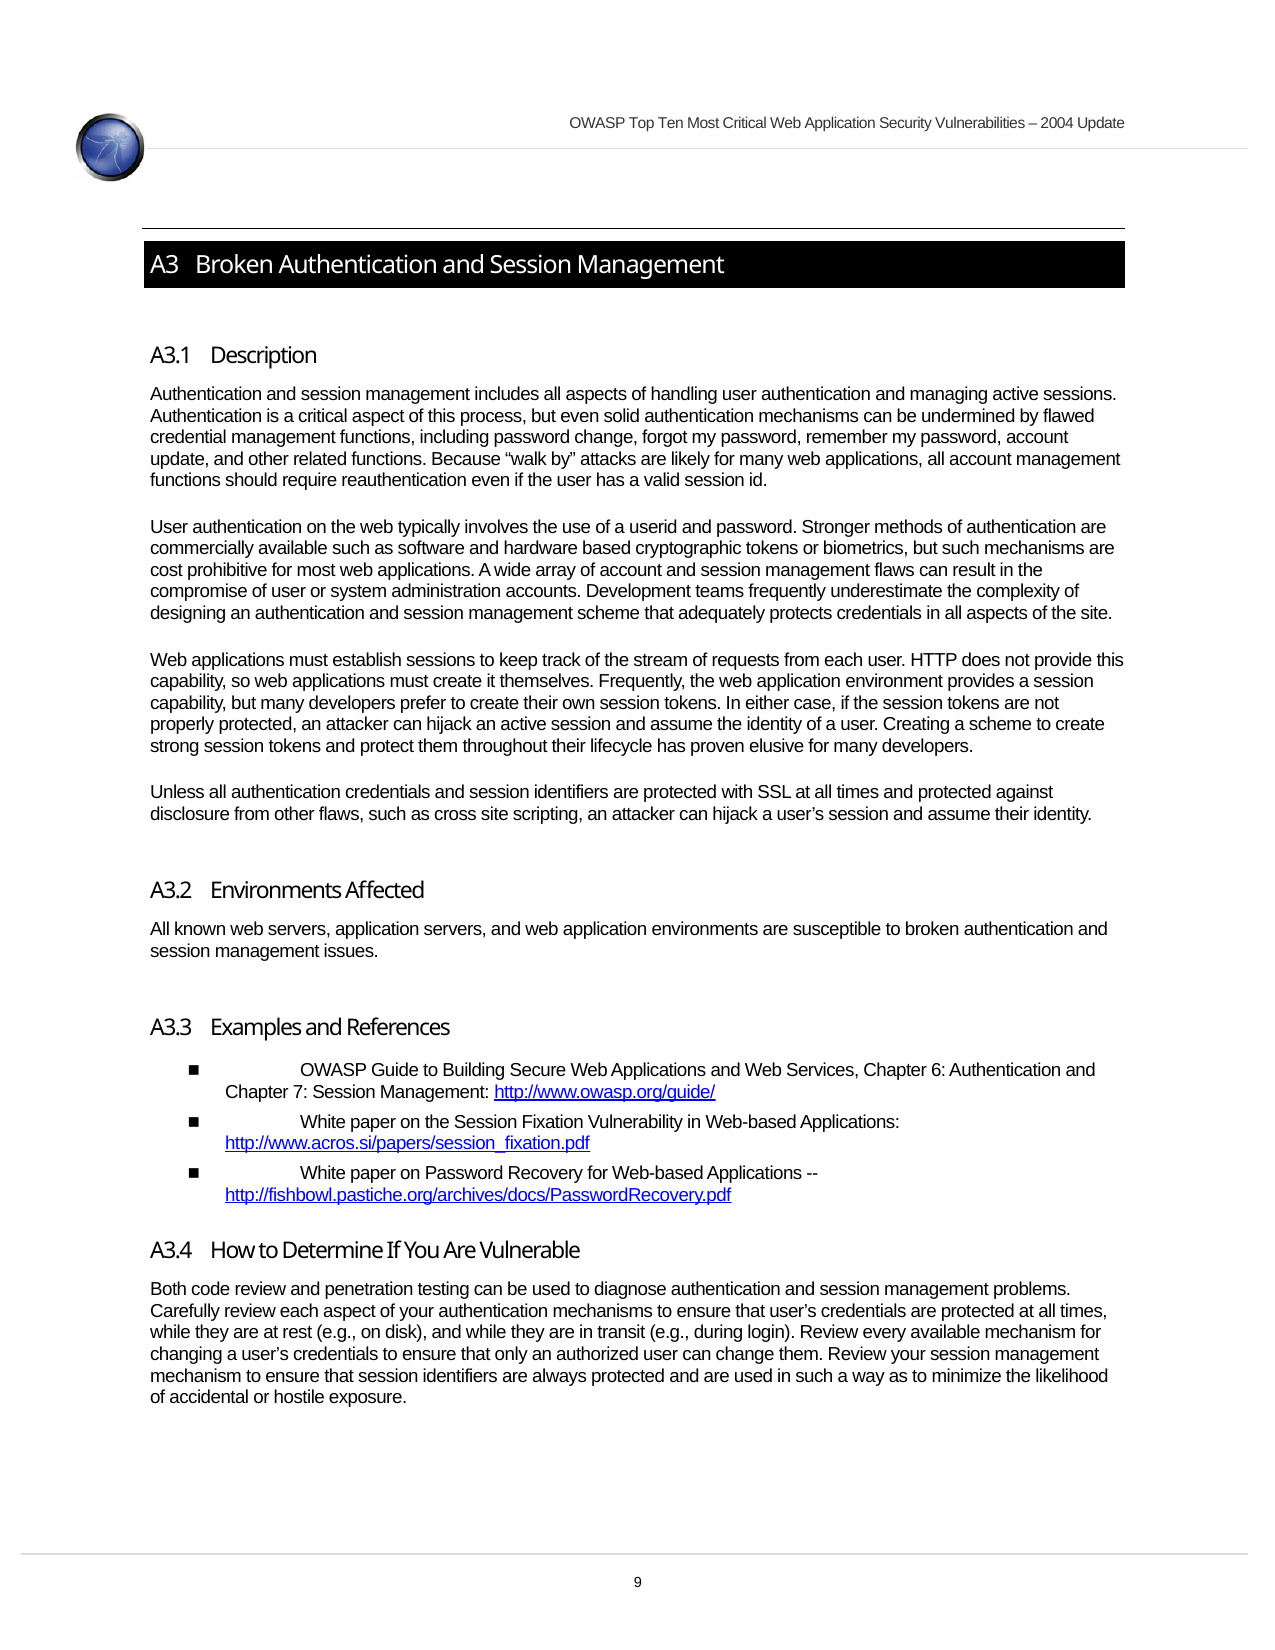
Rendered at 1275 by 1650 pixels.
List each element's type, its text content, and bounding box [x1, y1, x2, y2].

list White paper on the Session Fixation Vulnerability in Web-based Applications: http://www.acros.si/papers/session_fixation.pdf [187, 1111, 1125, 1154]
subtitle Examples and References [150, 1011, 1125, 1042]
subtitle How to Determine If You Are Vulnerable [150, 1234, 1125, 1266]
list OWASP Guide to Building Secure Web Applications and Web Services, Chapter 6: Authentication and Chapter 7: Session Management: http://www.owasp.org/guide/ [187, 1059, 1125, 1102]
text All known web servers, application servers, and web application environments are susceptible to broken authentication and session management issues. [150, 918, 1125, 961]
picture [72, 112, 147, 182]
text Both code review and penetration testing can be used to diagnose authentication and session management problems. Carefully review each aspect of your authentication mechanisms to ensure that user’s credentials are protected at all times, while they are at rest (e.g., on disk), and while they are in transit (e.g., during login). Review every available mechanism for changing a user’s credentials to ensure that only an authorized user can change them. Review your session management mechanism to ensure that session identifiers are always protected and are used in such a way as to minimize the likelihood of accidental or hostile exposure. [150, 1278, 1125, 1407]
list White paper on Password Recovery for Web-based Applications -- http://fishbowl.pastiche.org/archives/docs/PasswordRecovery.pdf [187, 1162, 1125, 1205]
subtitle Description [150, 339, 1125, 370]
text Web applications must establish sessions to keep track of the stream of requests from each user. HTTP does not provide this capability, so web applications must create it themselves. Frequently, the web application environment provides a session capability, but many developers prefer to create their own session tokens. In either case, if the session tokens are not properly protected, an attacker can hijack an active session and assume the identity of a user. Creating a scheme to create strong session tokens and protect them throughout their lifecycle has proven elusive for many developers. [150, 648, 1125, 756]
text Unless all authentication credentials and session identifiers are protected with SSL at all times and protected against disclosure from other flaws, such as cross site scripting, an attacker can hijack a user’s session and assume their identity. [150, 781, 1125, 824]
text Authentication and session management includes all aspects of handling user authentication and managing active sessions. Authentication is a critical aspect of this process, but even solid authentication mechanisms can be undermined by flawed credential management functions, including password change, forgot my password, remember my password, account update, and other related functions. Because “walk by” attacks are likely for many web applications, all account management functions should require reauthentication even if the user has a valid session id. [150, 383, 1125, 491]
subtitle Environments Affected [150, 874, 1125, 906]
text User authentication on the web typically involves the use of a userid and password. Stronger methods of authentication are commercially available such as software and hardware based cryptographic tokens or biometrics, but such mechanisms are cost prohibitive for most web applications. A wide array of account and session management flaws can result in the compromise of user or system administration accounts. Development teams frequently underestimate the complexity of designing an authentication and session management scheme that adequately protects credentials in all aspects of the site. [150, 516, 1125, 623]
subtitle Broken Authentication and Session Management [144, 241, 1125, 288]
